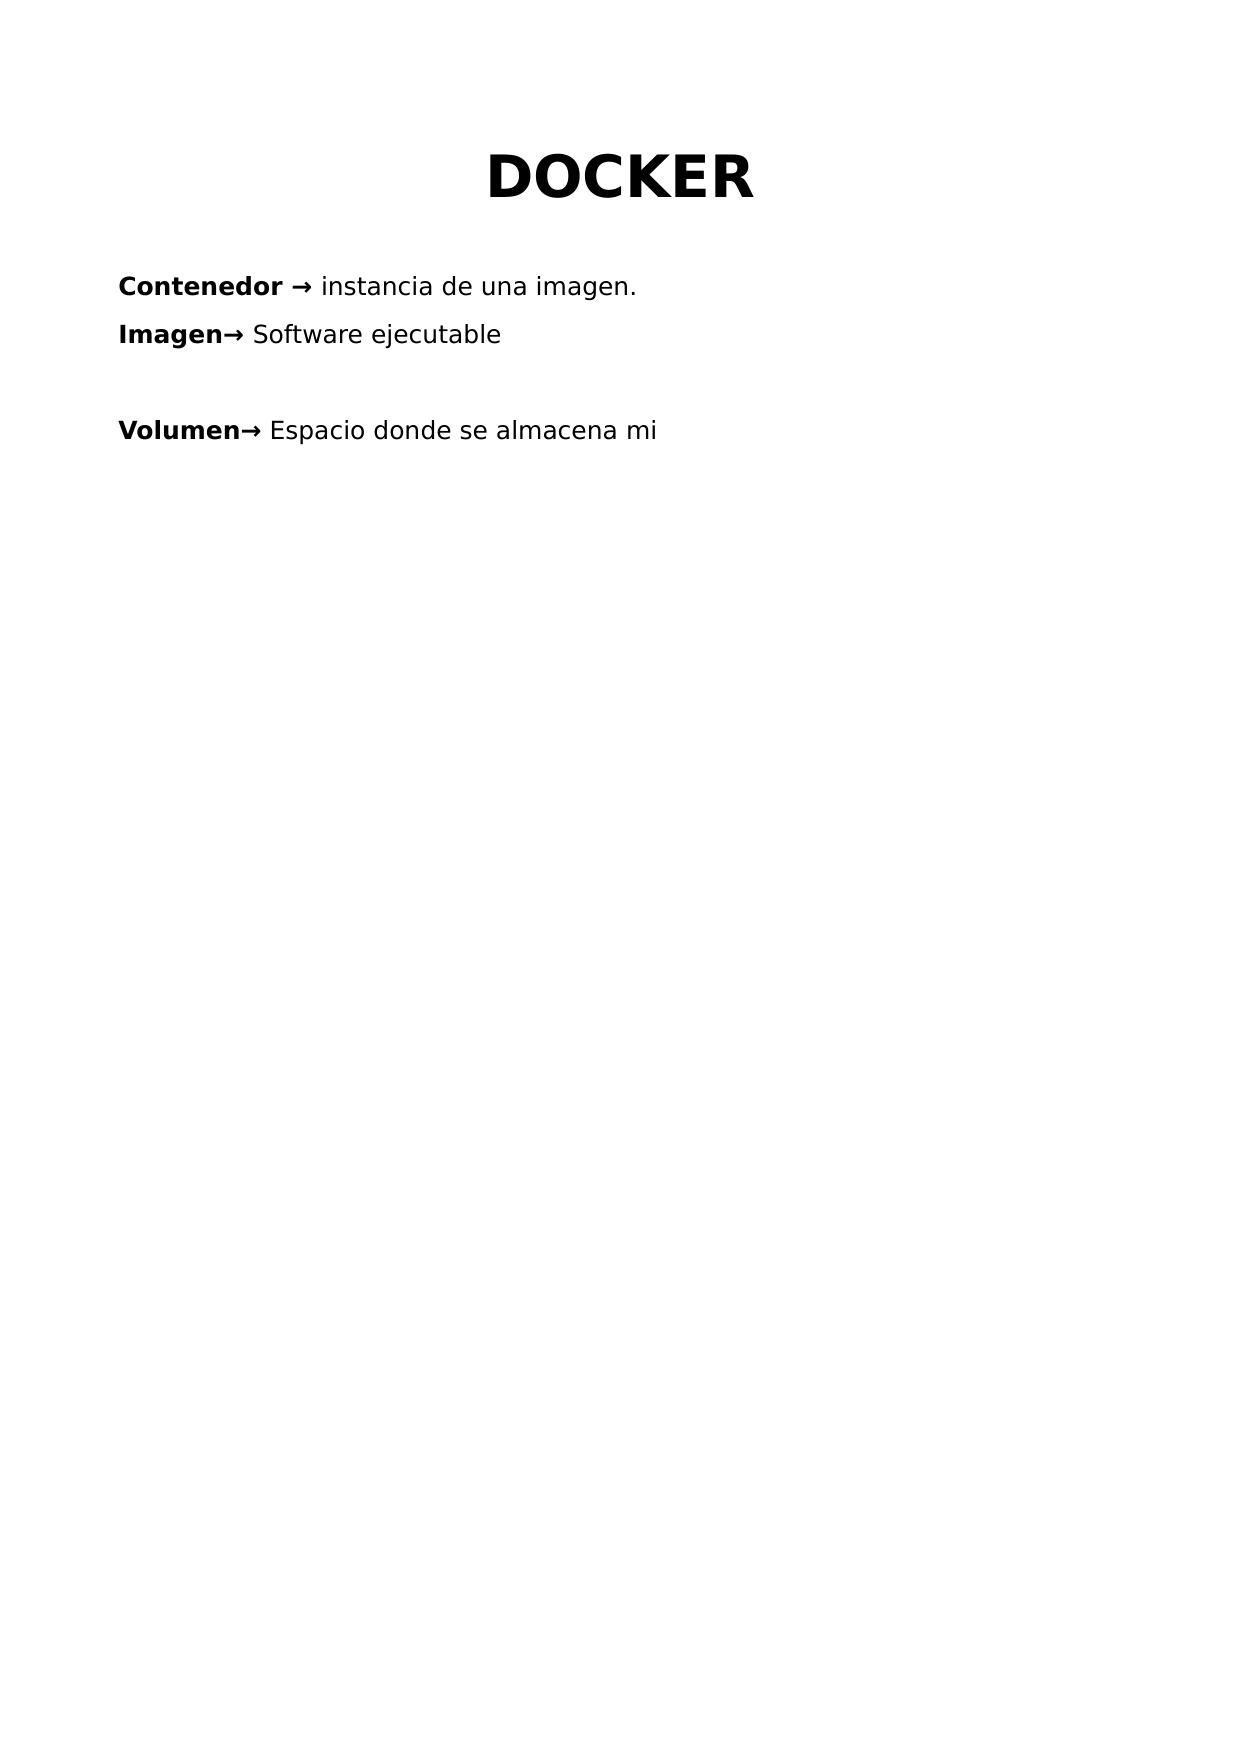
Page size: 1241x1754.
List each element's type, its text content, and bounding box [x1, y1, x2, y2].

text Imagen→ Software ejecutable [118, 320, 1122, 349]
text Volumen→ Espacio donde se almacena mi [118, 416, 1122, 445]
text Contenedor → instancia de una imagen. [118, 272, 1122, 301]
title DOCKER [118, 143, 1122, 211]
